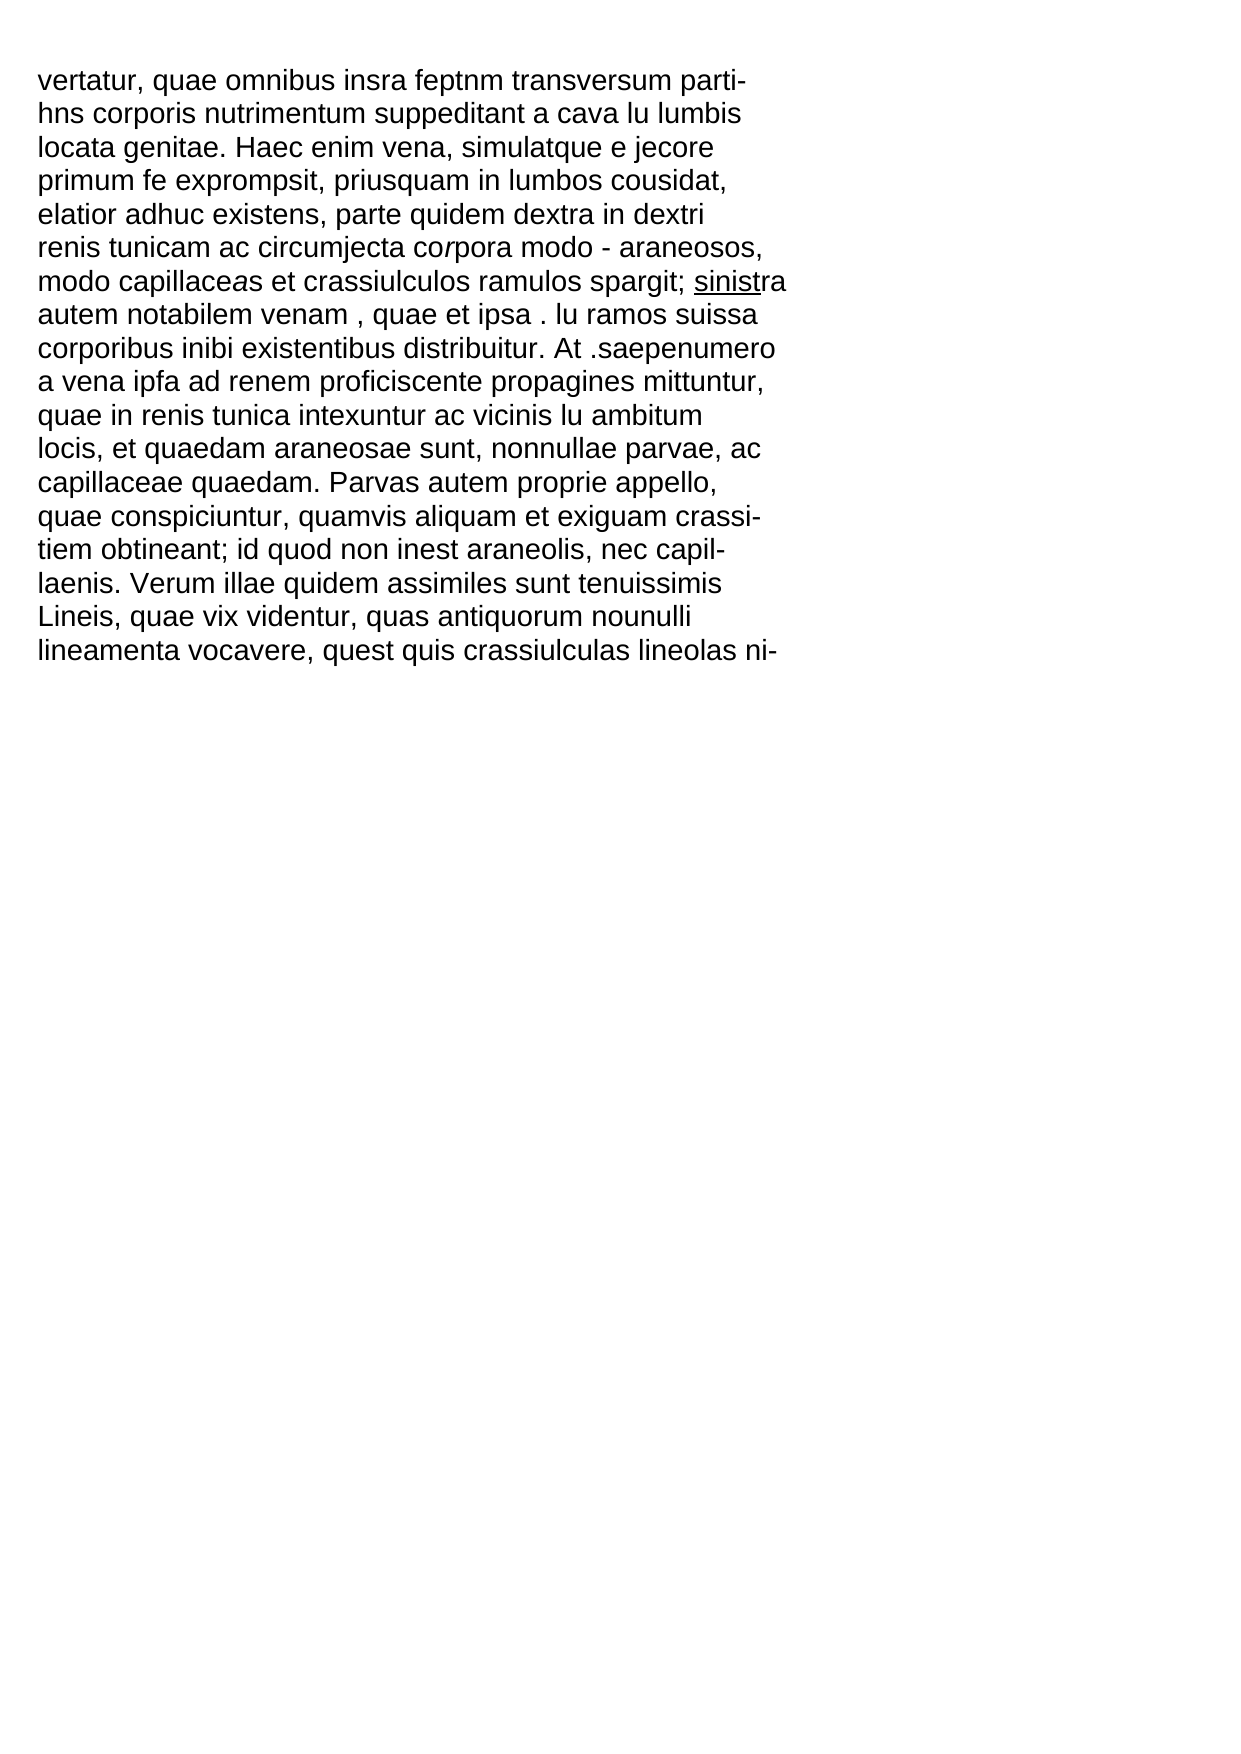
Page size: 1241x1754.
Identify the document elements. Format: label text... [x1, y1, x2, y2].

text vertatur, quae omnibus insra feptnm transversum parti- hns corporis nutrimentum suppeditant a cava lu lumbis locata genitae. Haec enim vena, simulatque e jecore primum fe exprompsit, priusquam in lumbos cousidat, elatior adhuc existens, parte quidem dextra in dextri renis tunicam ac circumjecta corpora modo - araneosos, modo capillaceas et crassiulculos ramulos spargit; sinistra autem notabilem venam , quae et ipsa . lu ramos suissa corporibus inibi existentibus distribuitur. At .saepenumero a vena ipfa ad renem proficiscente propagines mittuntur, quae in renis tunica intexuntur ac vicinis lu ambitum locis, et quaedam araneosae sunt, nonnullae parvae, ac capillaceae quaedam. Parvas autem proprie appello, quae conspiciuntur, quamvis aliquam et exiguam crassi- tiem obtineant; id quod non inest araneolis, nec capil- laenis. Verum illae quidem assimiles sunt tenuissimis Lineis, quae vix videntur, quas antiquorum nounulli lineamenta vocavere, quest quis crassiulculas lineolas ni- [37, 62, 1203, 666]
